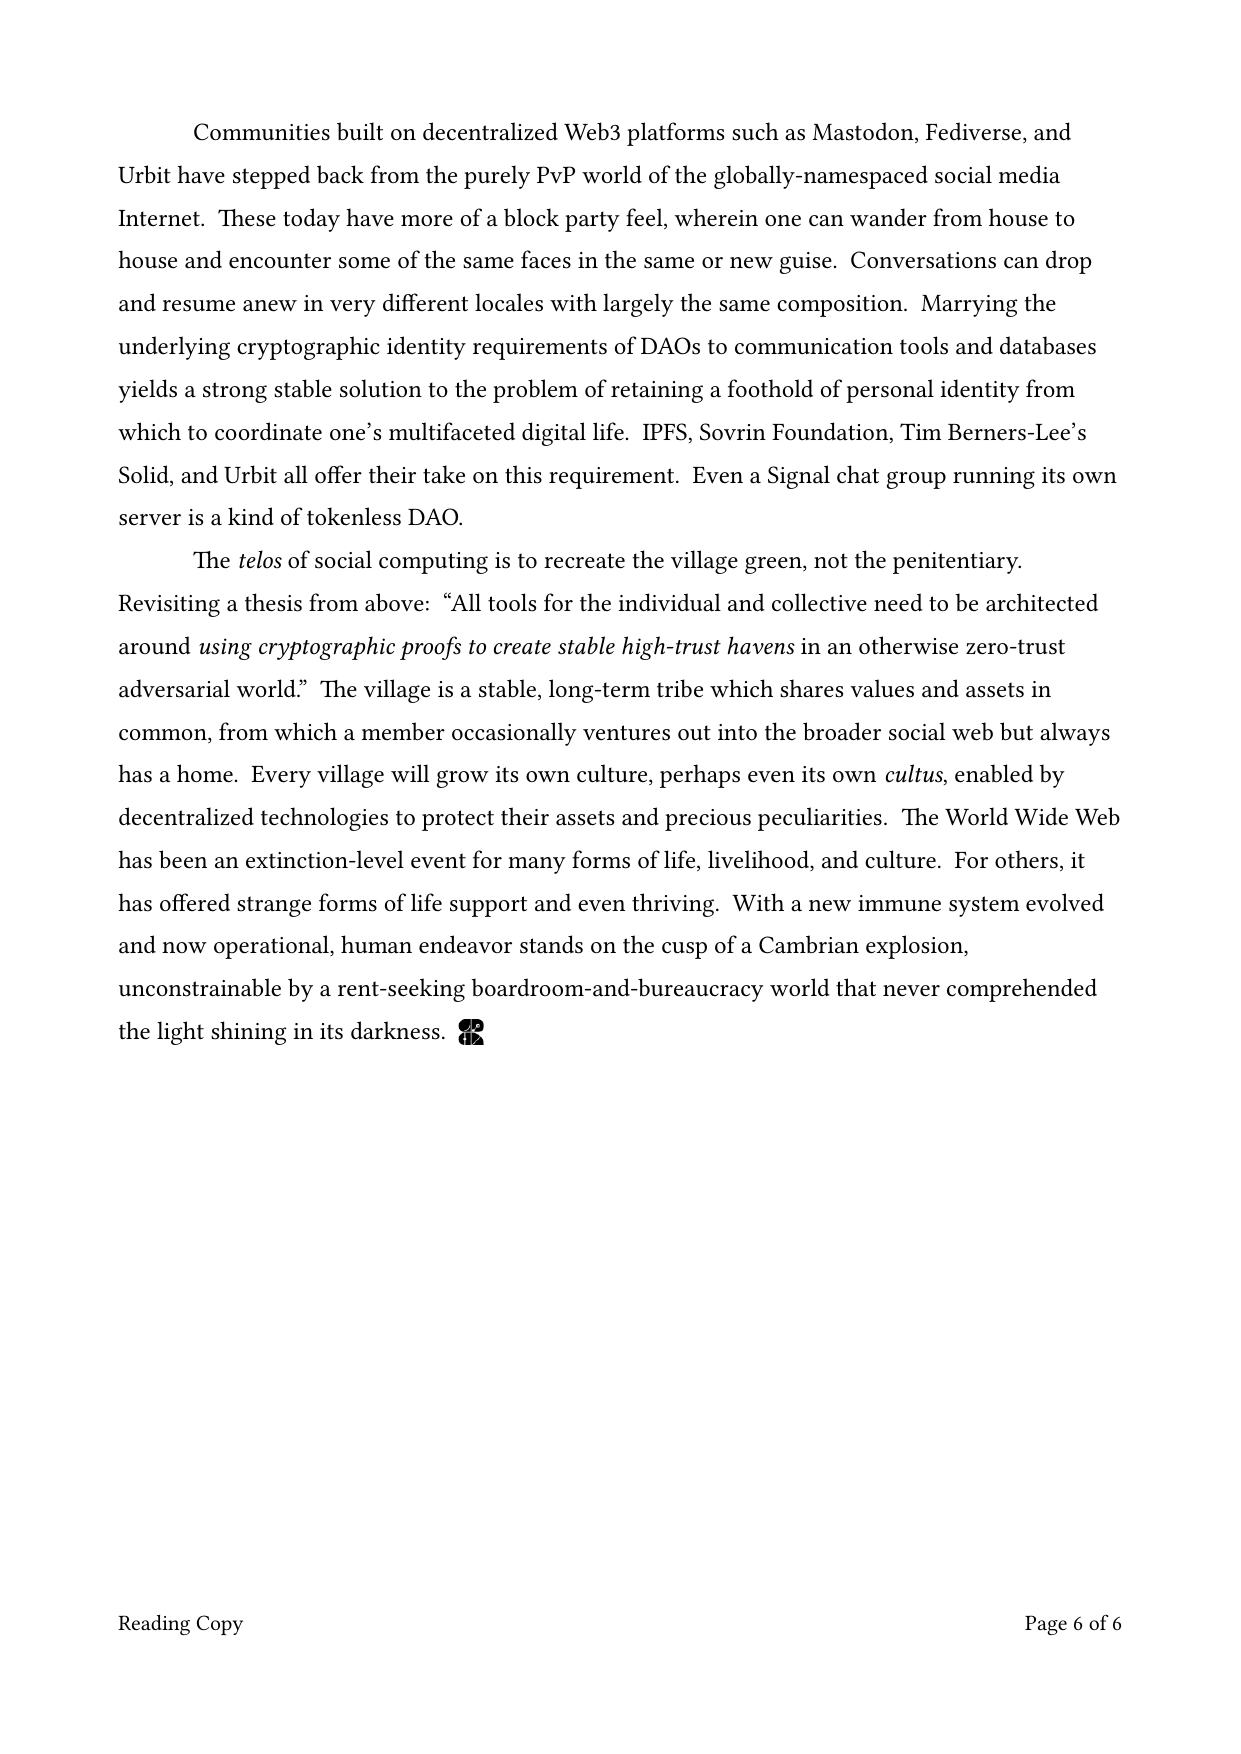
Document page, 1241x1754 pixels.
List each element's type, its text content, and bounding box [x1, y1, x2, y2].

picture [458, 1019, 484, 1045]
text Communities built on decentralized Web3 platforms such as Mastodon, Fediverse, and Urbit have stepped back from the purely PvP world of the globally-namespaced social media Internet. These today have more of a block party feel, wherein one can wander from house to house and encounter some of the same faces in the same or new guise. Conversations can drop and resume anew in very different locales with largely the same composition. Marrying the underlying cryptographic identity requirements of DAOs to communication tools and databases yields a strong stable solution to the problem of retaining a foothold of personal identity from which to coordinate one’s multifaceted digital life. IPFS, Sovrin Foundation, Tim Berners-Lee’s Solid, and Urbit all offer their take on this requirement. Even a Signal chat group running its own server is a kind of tokenless DAO. [118, 118, 1122, 532]
text The telos of social computing is to recreate the village green, not the penitentiary. Revisiting a thesis from above: “All tools for the individual and collective need to be architected around using cryptographic proofs to create stable high-trust havens in an otherwise zero-trust adversarial world.” The village is a stable, long-term tribe which shares values and assets in common, from which a member occasionally ventures out into the broader social web but always has a home. Every village will grow its own culture, perhaps even its own cultus, enabled by decentralized technologies to protect their assets and precious peculiarities. The World Wide Web has been an extinction-level event for many forms of life, livelihood, and culture. For others, it has offered strange forms of life support and even thriving. With a new immune system evolved and now operational, human endeavor stands on the cusp of a Cambrian explosion, unconstrainable by a rent-seeking boardroom-and-bureaucracy world that never comprehended the light shining in its darkness. [118, 546, 1122, 1046]
